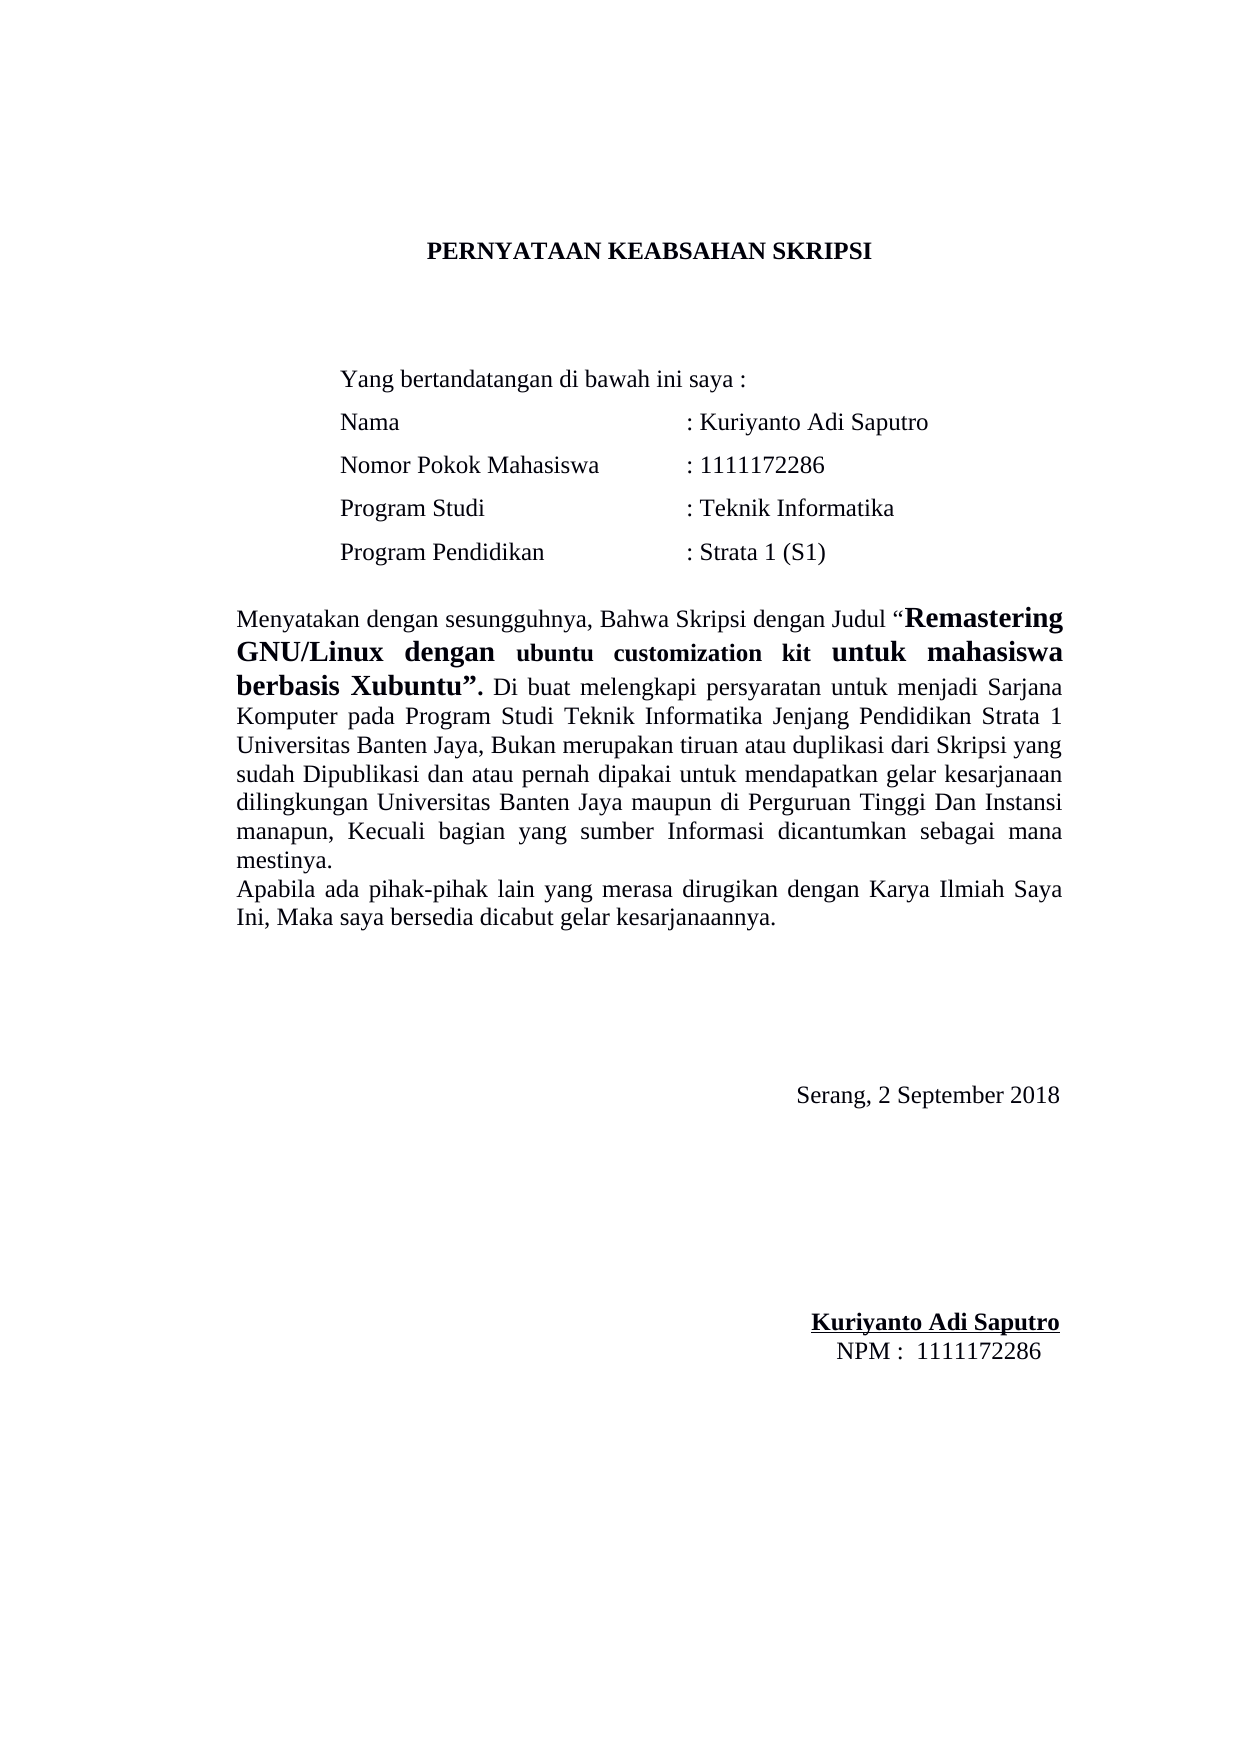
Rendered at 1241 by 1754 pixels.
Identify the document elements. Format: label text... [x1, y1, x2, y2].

text Serang, 2 September 2018 [236, 1080, 1063, 1109]
text PERNYATAAN KEABSAHAN SKRIPSI [236, 236, 1063, 265]
text Menyatakan dengan sesungguhnya, Bahwa Skripsi dengan Judul “Remastering GNU/Linux dengan ubuntu customization kit untuk mahasiswa berbasis Xubuntu”. Di buat melengkapi persyaratan untuk menjadi Sarjana Komputer pada Program Studi Teknik Informatika Jenjang Pendidikan Strata 1 Universitas Banten Jaya, Bukan merupakan tiruan atau duplikasi dari Skripsi yang sudah Dipublikasi dan atau pernah dipakai untuk mendapatkan gelar kesarjanaan dilingkungan Universitas Banten Jaya maupun di Perguruan Tinggi Dan Instansi manapun, Kecuali bagian yang sumber Informasi dicantumkan sebagai mana mestinya. Apabila ada pihak-pihak lain yang merasa dirugikan dengan Karya Ilmiah Saya Ini, Maka saya bersedia dicabut gelar kesarjanaannya. [236, 601, 1063, 931]
text Kuriyanto Adi Saputro NPM : 1111172286 [236, 1307, 1063, 1364]
text Yang bertandatangan di bawah ini saya : Nama : Kuriyanto Adi Saputro Nomor Pokok Mahasiswa : 1111172286 Program Studi : Teknik Informatika Program Pendidikan : Strata 1 (S1) [340, 364, 1063, 565]
